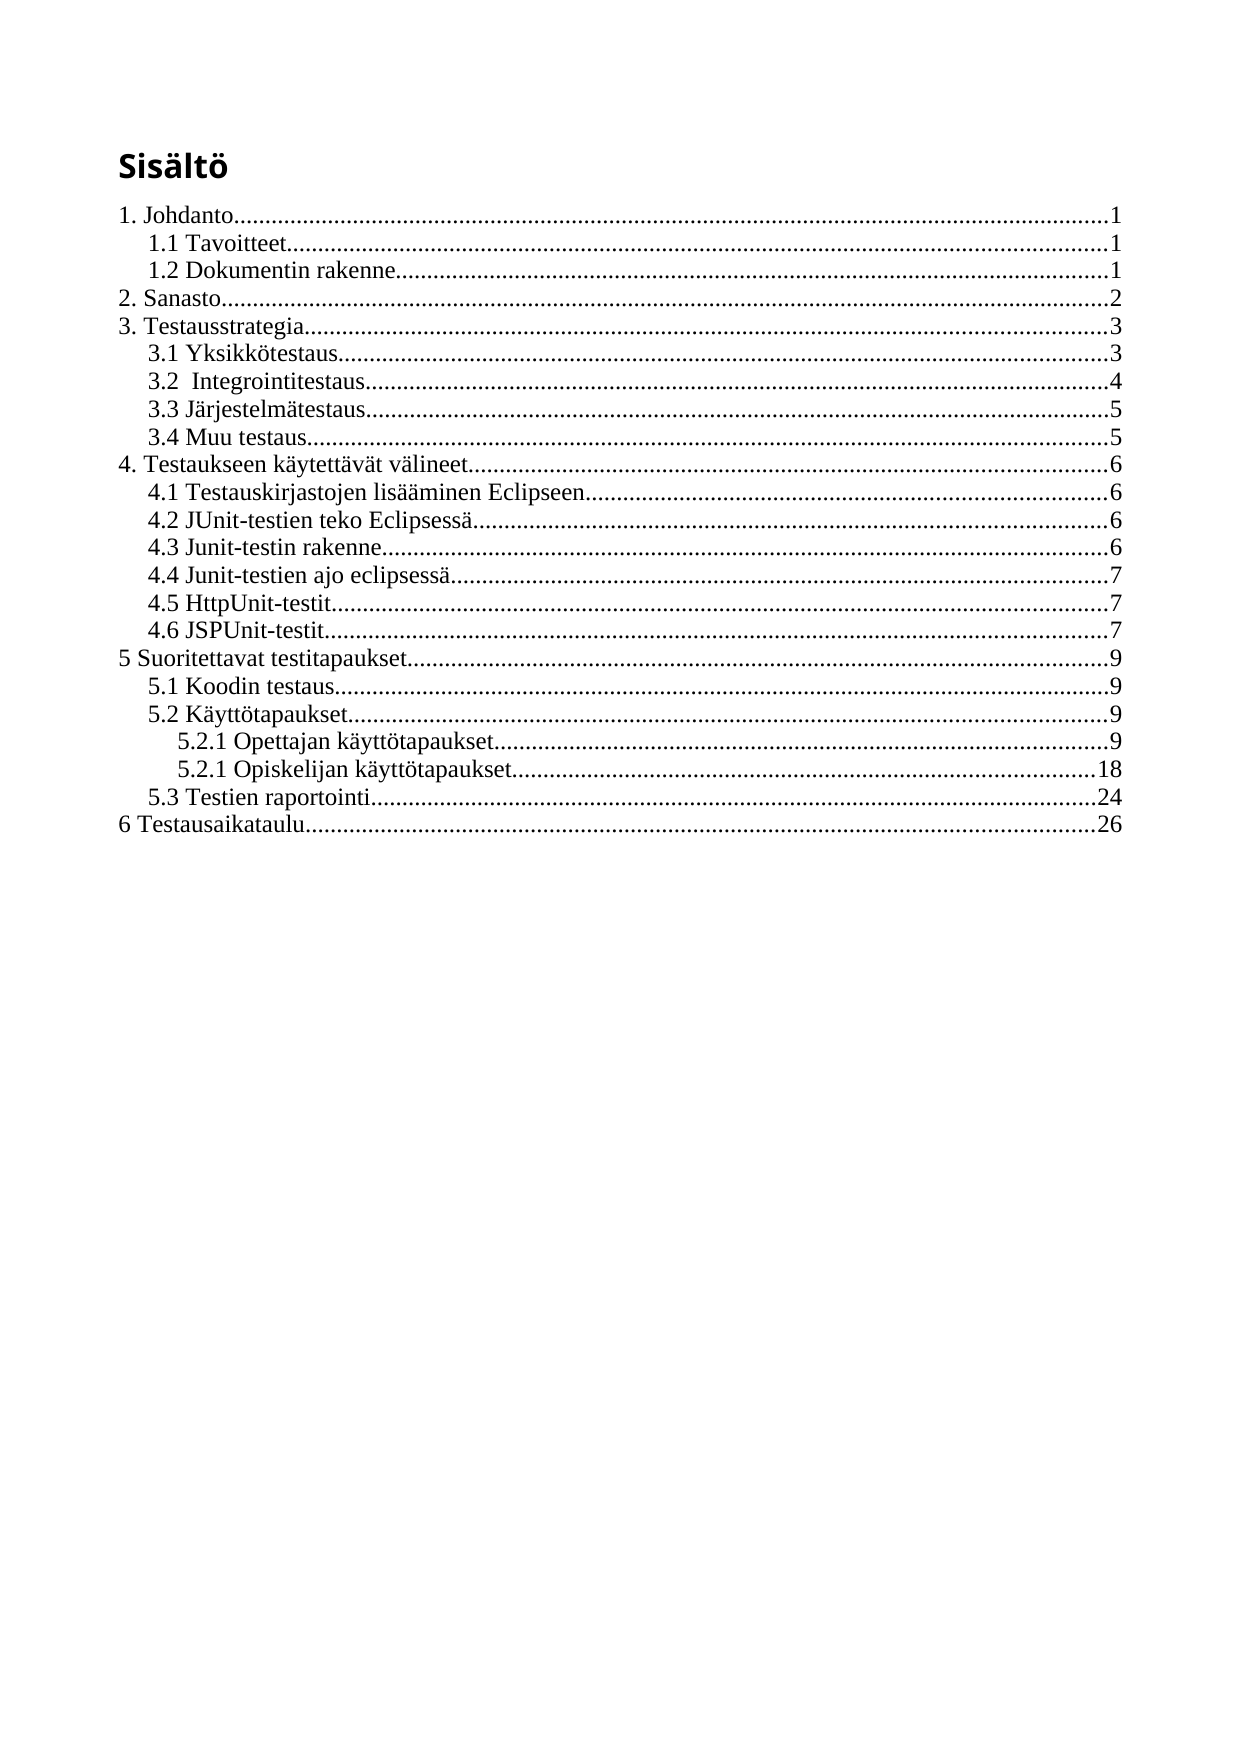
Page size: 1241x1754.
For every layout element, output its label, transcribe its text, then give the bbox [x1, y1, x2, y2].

text 2. Sanasto 2 [118, 284, 1122, 312]
text 4.3 Junit-testin rakenne 6 [148, 533, 1122, 561]
text 5.2 Käyttötapaukset 9 [148, 700, 1122, 727]
text 3.1 Yksikkötestaus 3 [148, 339, 1122, 367]
text 1. Johdanto 1 [118, 201, 1122, 229]
text 3. Testausstrategia 3 [118, 312, 1122, 339]
text 6 Testausaikataulu 26 [118, 811, 1122, 838]
text 4.5 HttpUnit-testit 7 [148, 589, 1122, 617]
text 4.1 Testauskirjastojen lisääminen Eclipseen 6 [148, 478, 1122, 506]
text 5.1 Koodin testaus 9 [148, 672, 1122, 700]
text 3.3 Järjestelmätestaus 5 [148, 395, 1122, 423]
text 4.6 JSPUnit-testit 7 [148, 617, 1122, 644]
text 5.2.1 Opiskelijan käyttötapaukset 18 [177, 755, 1122, 783]
text 4. Testaukseen käytettävät välineet 6 [118, 450, 1122, 478]
subtitle Sisältö [118, 143, 1122, 188]
text 5.2.1 Opettajan käyttötapaukset 9 [177, 727, 1122, 755]
text 4.4 Junit-testien ajo eclipsessä 7 [148, 561, 1122, 589]
text 3.4 Muu testaus 5 [148, 423, 1122, 450]
text 1.2 Dokumentin rakenne 1 [148, 256, 1122, 284]
text 5.3 Testien raportointi 24 [148, 783, 1122, 811]
text 5 Suoritettavat testitapaukset 9 [118, 644, 1122, 672]
text 3.2 Integrointitestaus 4 [148, 367, 1122, 395]
text 1.1 Tavoitteet 1 [148, 229, 1122, 256]
text 4.2 JUnit-testien teko Eclipsessä 6 [148, 506, 1122, 533]
